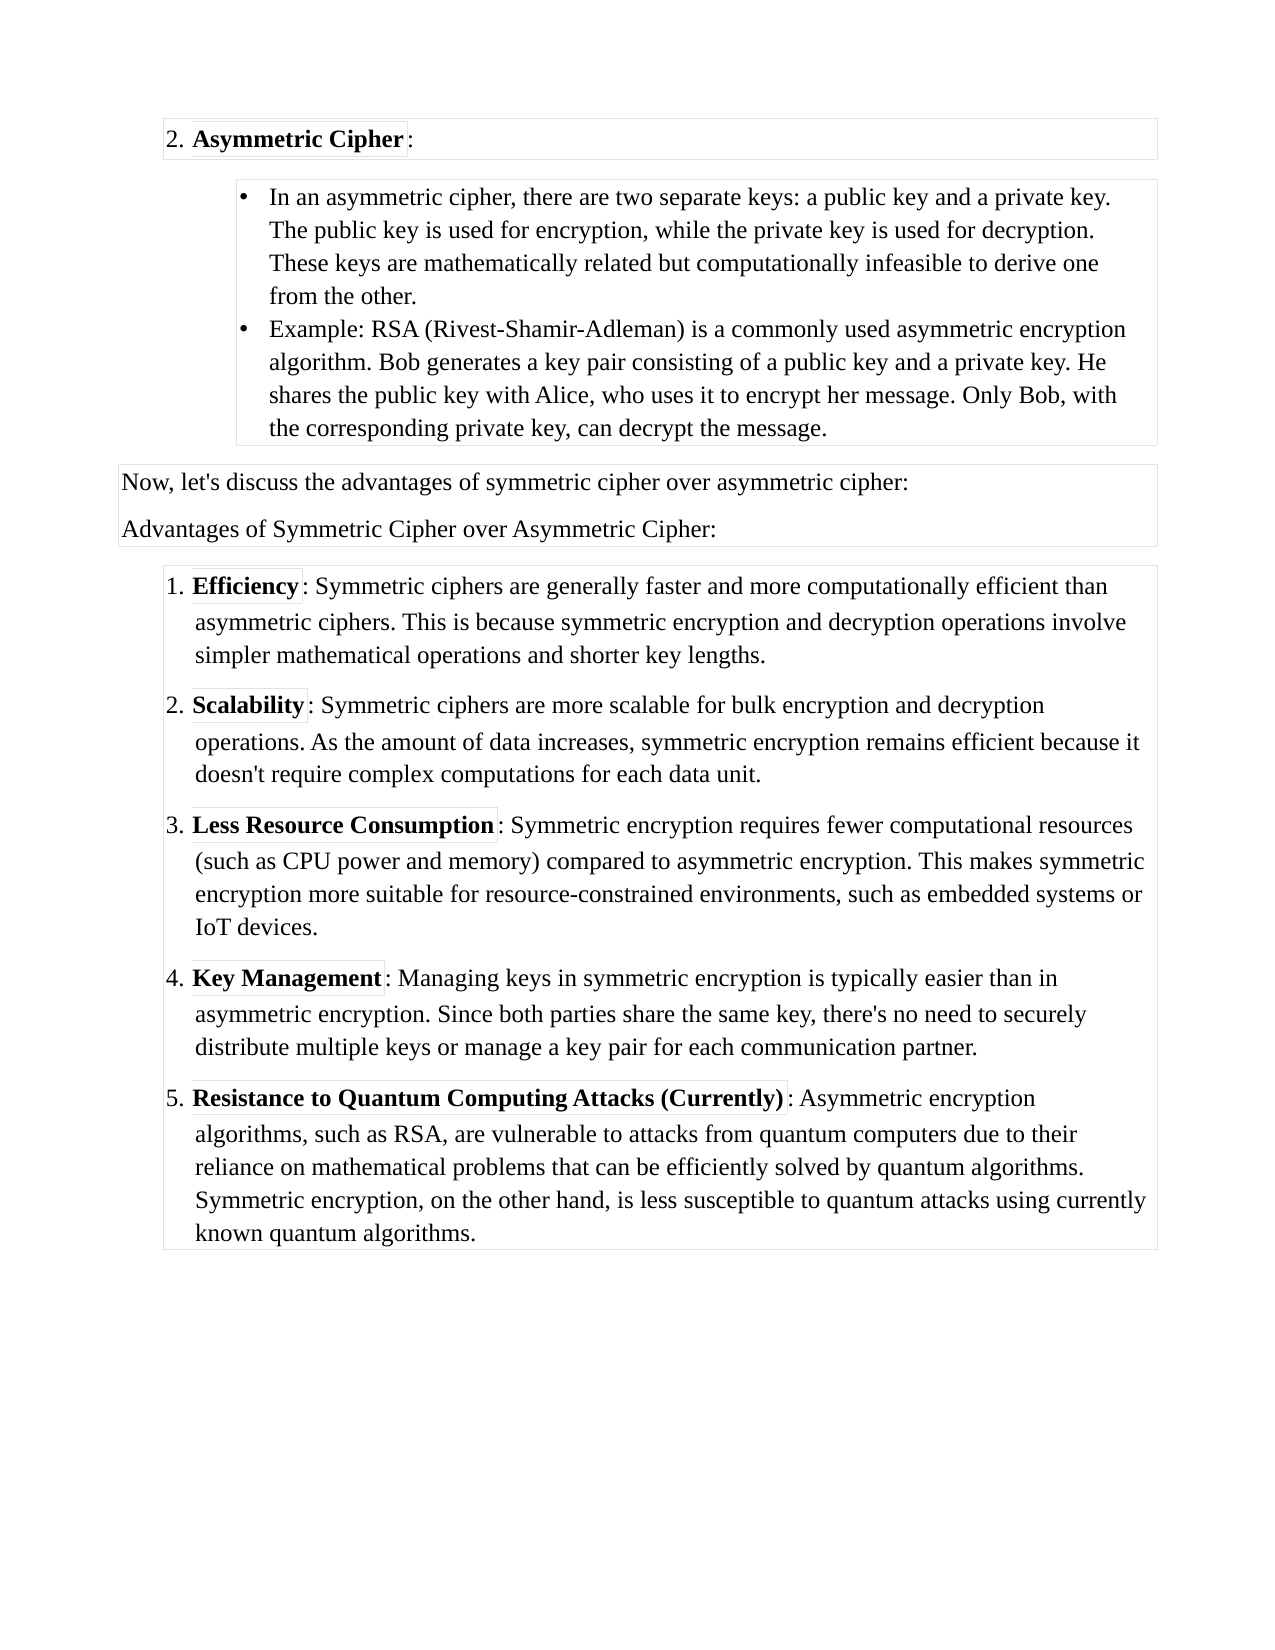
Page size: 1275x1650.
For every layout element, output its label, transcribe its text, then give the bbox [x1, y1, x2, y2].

list Efficiency: Symmetric ciphers are generally faster and more computationally efficient than asymmetric ciphers. This is because symmetric encryption and decryption operations involve simpler mathematical operations and shorter key lengths. [164, 566, 1157, 669]
text Now, let's discuss the advantages of symmetric cipher over asymmetric cipher: [119, 465, 1157, 495]
list In an asymmetric cipher, there are two separate keys: a public key and a private key. The public key is used for encryption, while the private key is used for decryption. These keys are mathematically related but computationally infeasible to derive one from the other. [237, 180, 1157, 309]
list Example: RSA (Rivest-Shamir-Adleman) is a commonly used asymmetric encryption algorithm. Bob generates a key pair consisting of a public key and a private key. He shares the public key with Alice, who uses it to encrypt her message. Only Bob, with the corresponding private key, can decrypt the message. [237, 311, 1157, 445]
text Advantages of Symmetric Cipher over Asymmetric Cipher: [119, 511, 1157, 546]
list Resistance to Quantum Computing Attacks (Currently): Asymmetric encryption algorithms, such as RSA, are vulnerable to attacks from quantum computers due to their reliance on mathematical problems that can be efficiently solved by quantum algorithms. Symmetric encryption, on the other hand, is less susceptible to quantum attacks using currently known quantum algorithms. [164, 1077, 1157, 1249]
list Less Resource Consumption: Symmetric encryption requires fewer computational resources (such as CPU power and memory) compared to asymmetric encryption. This makes symmetric encryption more suitable for resource-constrained environments, such as embedded systems or IoT devices. [164, 804, 1157, 941]
list Key Management: Managing keys in symmetric encryption is typically easier than in asymmetric encryption. Since both parties share the same key, there's no need to securely distribute multiple keys or manage a key pair for each communication partner. [164, 957, 1157, 1061]
list Scalability: Symmetric ciphers are more scalable for bulk encryption and decryption operations. As the amount of data increases, symmetric encryption remains efficient because it doesn't require complex computations for each data unit. [164, 684, 1157, 788]
list Asymmetric Cipher: [164, 119, 1157, 159]
